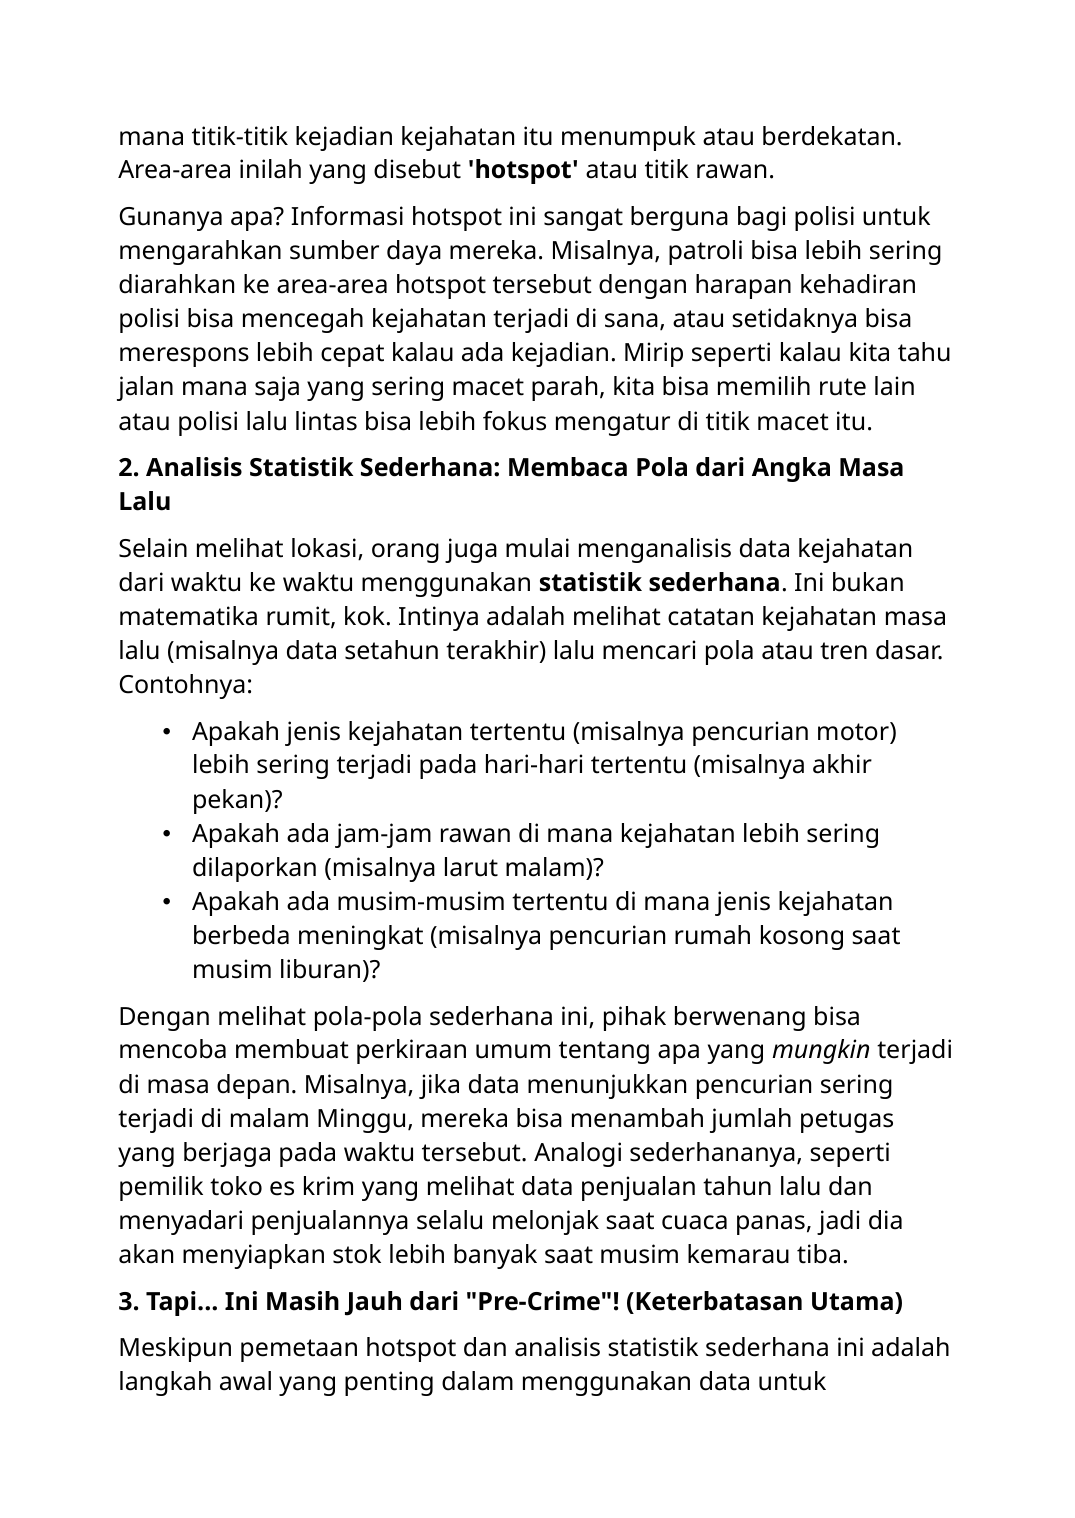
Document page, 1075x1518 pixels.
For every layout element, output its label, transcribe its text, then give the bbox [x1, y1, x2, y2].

text Dengan melihat pola-pola sederhana ini, pihak berwenang bisa mencoba membuat perkiraan umum tentang apa yang mungkin terjadi di masa depan. Misalnya, jika data menunjukkan pencurian sering terjadi di malam Minggu, mereka bisa menambah jumlah petugas yang berjaga pada waktu tersebut. Analogi sederhananya, seperti pemilik toko es krim yang melihat data penjualan tahun lalu dan menyadari penjualannya selalu melonjak saat cuaca panas, jadi dia akan menyiapkan stok lebih banyak saat musim kemarau tiba. [118, 998, 957, 1271]
list Apakah ada jam-jam rawan di mana kejahatan lebih sering dilaporkan (misalnya larut malam)? [162, 815, 957, 883]
text Gunanya apa? Informasi hotspot ini sangat berguna bagi polisi untuk mengarahkan sumber daya mereka. Misalnya, patroli bisa lebih sering diarahkan ke area-area hotspot tersebut dengan harapan kehadiran polisi bisa mencegah kejahatan terjadi di sana, atau setidaknya bisa merespons lebih cepat kalau ada kejadian. Mirip seperti kalau kita tahu jalan mana saja yang sering macet parah, kita bisa memilih rute lain atau polisi lalu lintas bisa lebih fokus mengatur di titik macet itu. [118, 199, 957, 437]
list Apakah ada musim-musim tertentu di mana jenis kejahatan berbeda meningkat (misalnya pencurian rumah kosong saat musim liburan)? [162, 883, 957, 986]
text mana titik-titik kejadian kejahatan itu menumpuk atau berdekatan. Area-area inilah yang disebut 'hotspot' atau titik rawan. [118, 118, 957, 186]
list Apakah jenis kejahatan tertentu (misalnya pencurian motor) lebih sering terjadi pada hari-hari tertentu (misalnya akhir pekan)? [162, 713, 957, 815]
text Meskipun pemetaan hotspot dan analisis statistik sederhana ini adalah langkah awal yang penting dalam menggunakan data untuk [118, 1330, 957, 1398]
text 3. Tapi... Ini Masih Jauh dari "Pre-Crime"! (Keterbatasan Utama) [118, 1283, 957, 1317]
text Selain melihat lokasi, orang juga mulai menganalisis data kejahatan dari waktu ke waktu menggunakan statistik sederhana. Ini bukan matematika rumit, kok. Intinya adalah melihat catatan kejahatan masa lalu (misalnya data setahun terakhir) lalu mencari pola atau tren dasar. Contohnya: [118, 530, 957, 701]
text 2. Analisis Statistik Sederhana: Membaca Pola dari Angka Masa Lalu [118, 450, 957, 518]
